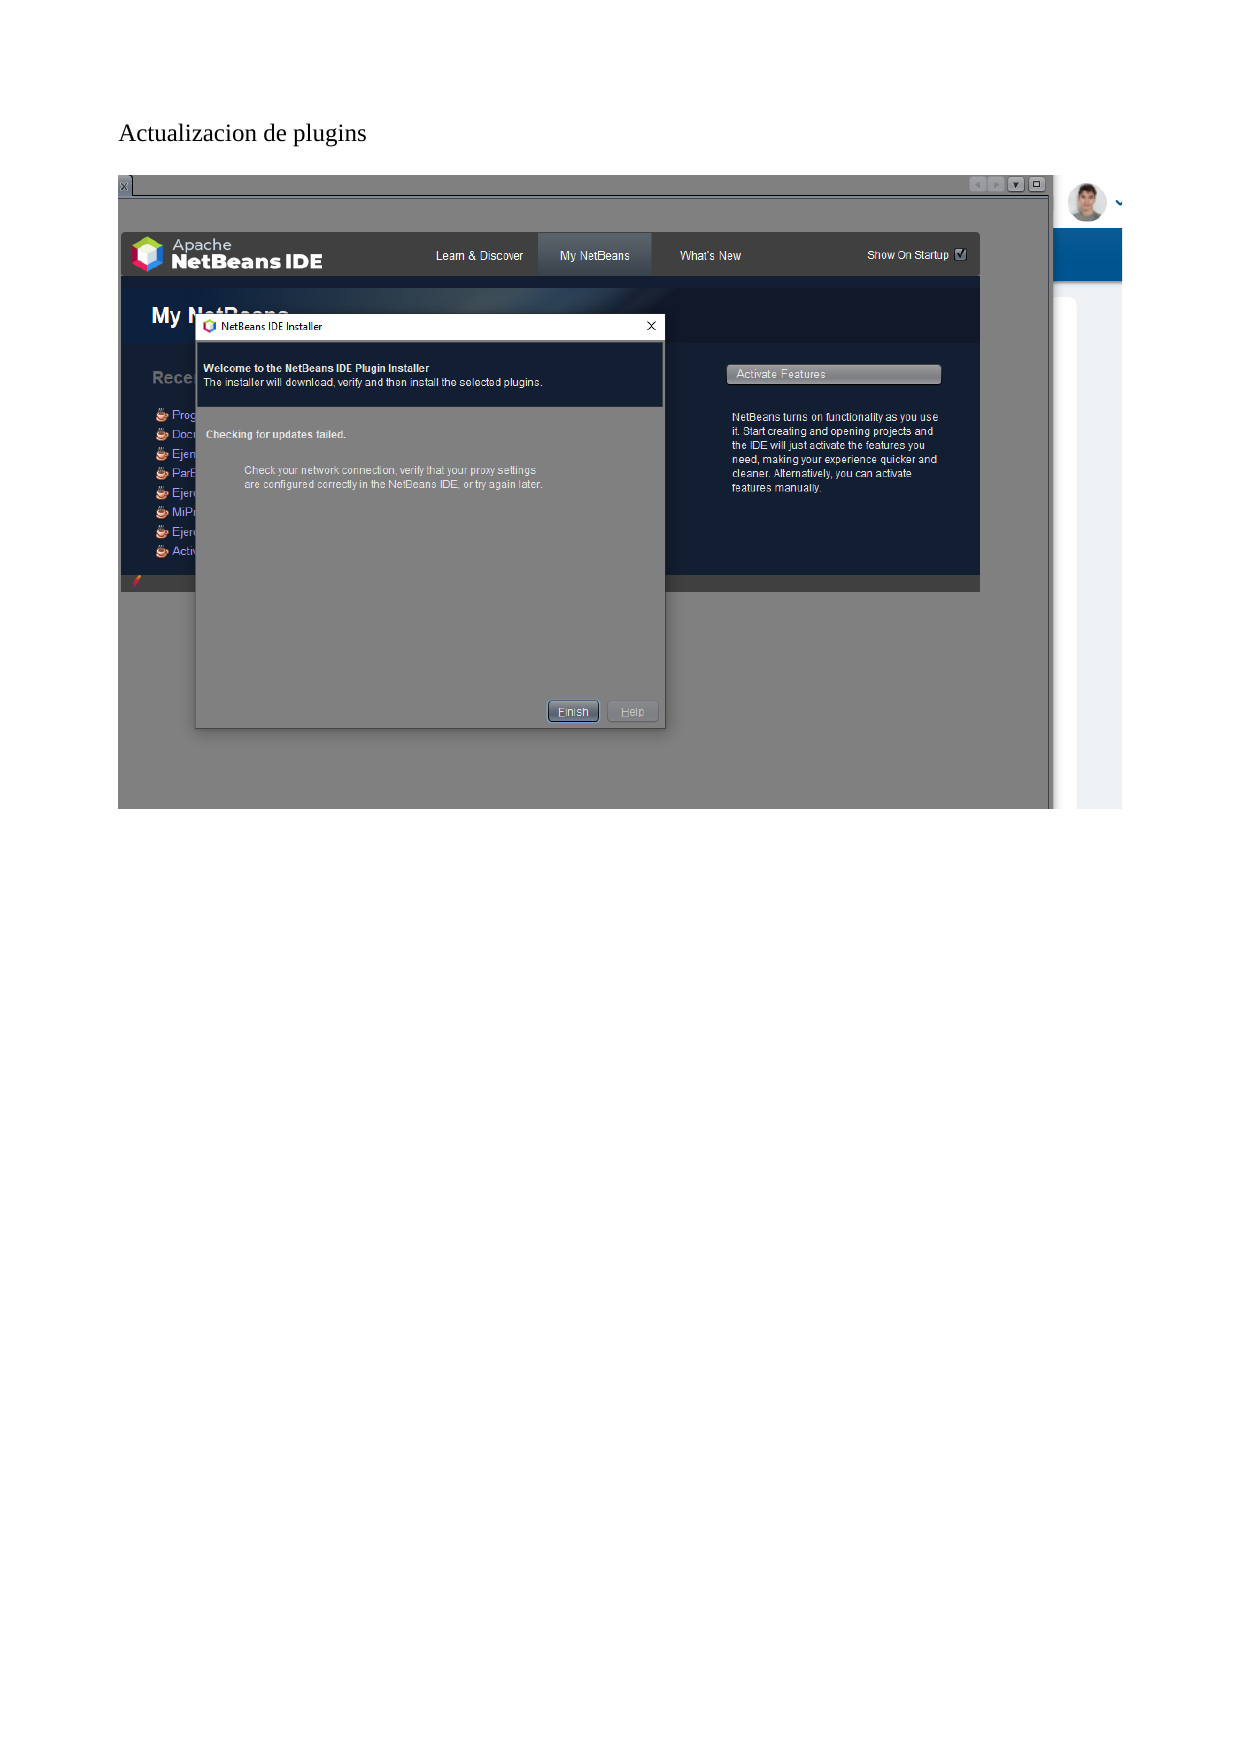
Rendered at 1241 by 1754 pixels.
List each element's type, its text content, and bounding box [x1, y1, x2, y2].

text Actualizacion de plugins [118, 118, 1122, 147]
picture [118, 175, 1123, 809]
